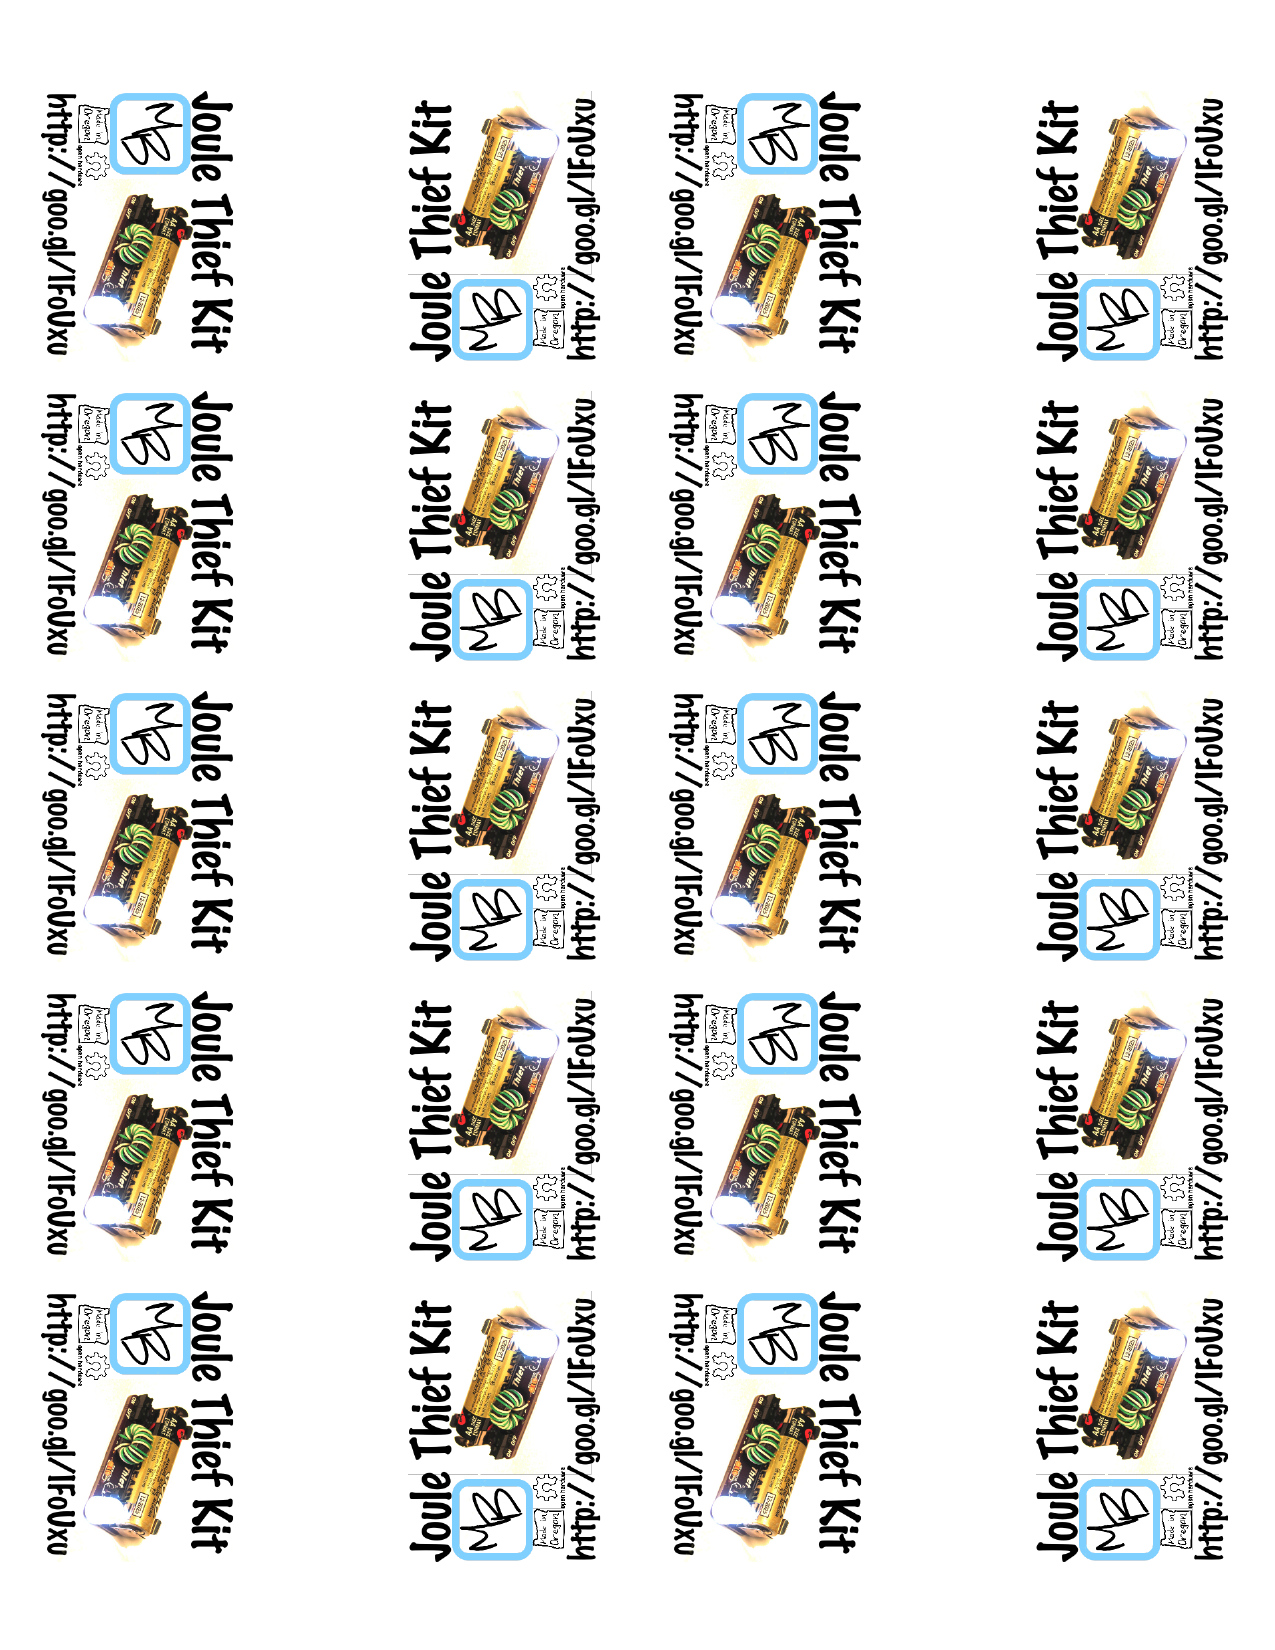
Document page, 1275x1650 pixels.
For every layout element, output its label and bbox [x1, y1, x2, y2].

picture [668, 691, 862, 962]
picture [408, 691, 600, 962]
table_cell [24, 975, 624, 1275]
picture [41, 691, 234, 962]
picture [1036, 91, 1228, 362]
table_cell [24, 675, 624, 975]
picture [668, 991, 862, 1262]
picture [408, 1291, 600, 1562]
picture [1036, 991, 1228, 1262]
picture [408, 991, 600, 1262]
table_cell [24, 375, 624, 675]
picture [668, 391, 862, 662]
picture [1036, 691, 1228, 962]
picture [41, 91, 234, 362]
picture [668, 1291, 862, 1562]
table_cell [24, 1275, 624, 1575]
picture [41, 1291, 234, 1562]
table_header [652, 75, 1252, 375]
picture [41, 391, 234, 662]
table_cell [652, 1275, 1252, 1575]
picture [408, 91, 600, 362]
table_header [24, 75, 624, 375]
picture [41, 991, 234, 1262]
table_cell [652, 975, 1252, 1275]
table_cell [652, 375, 1252, 675]
table_cell [652, 675, 1252, 975]
picture [1036, 1291, 1228, 1562]
picture [668, 91, 862, 362]
picture [408, 391, 600, 662]
table_header [624, 77, 652, 1575]
picture [1036, 391, 1228, 662]
